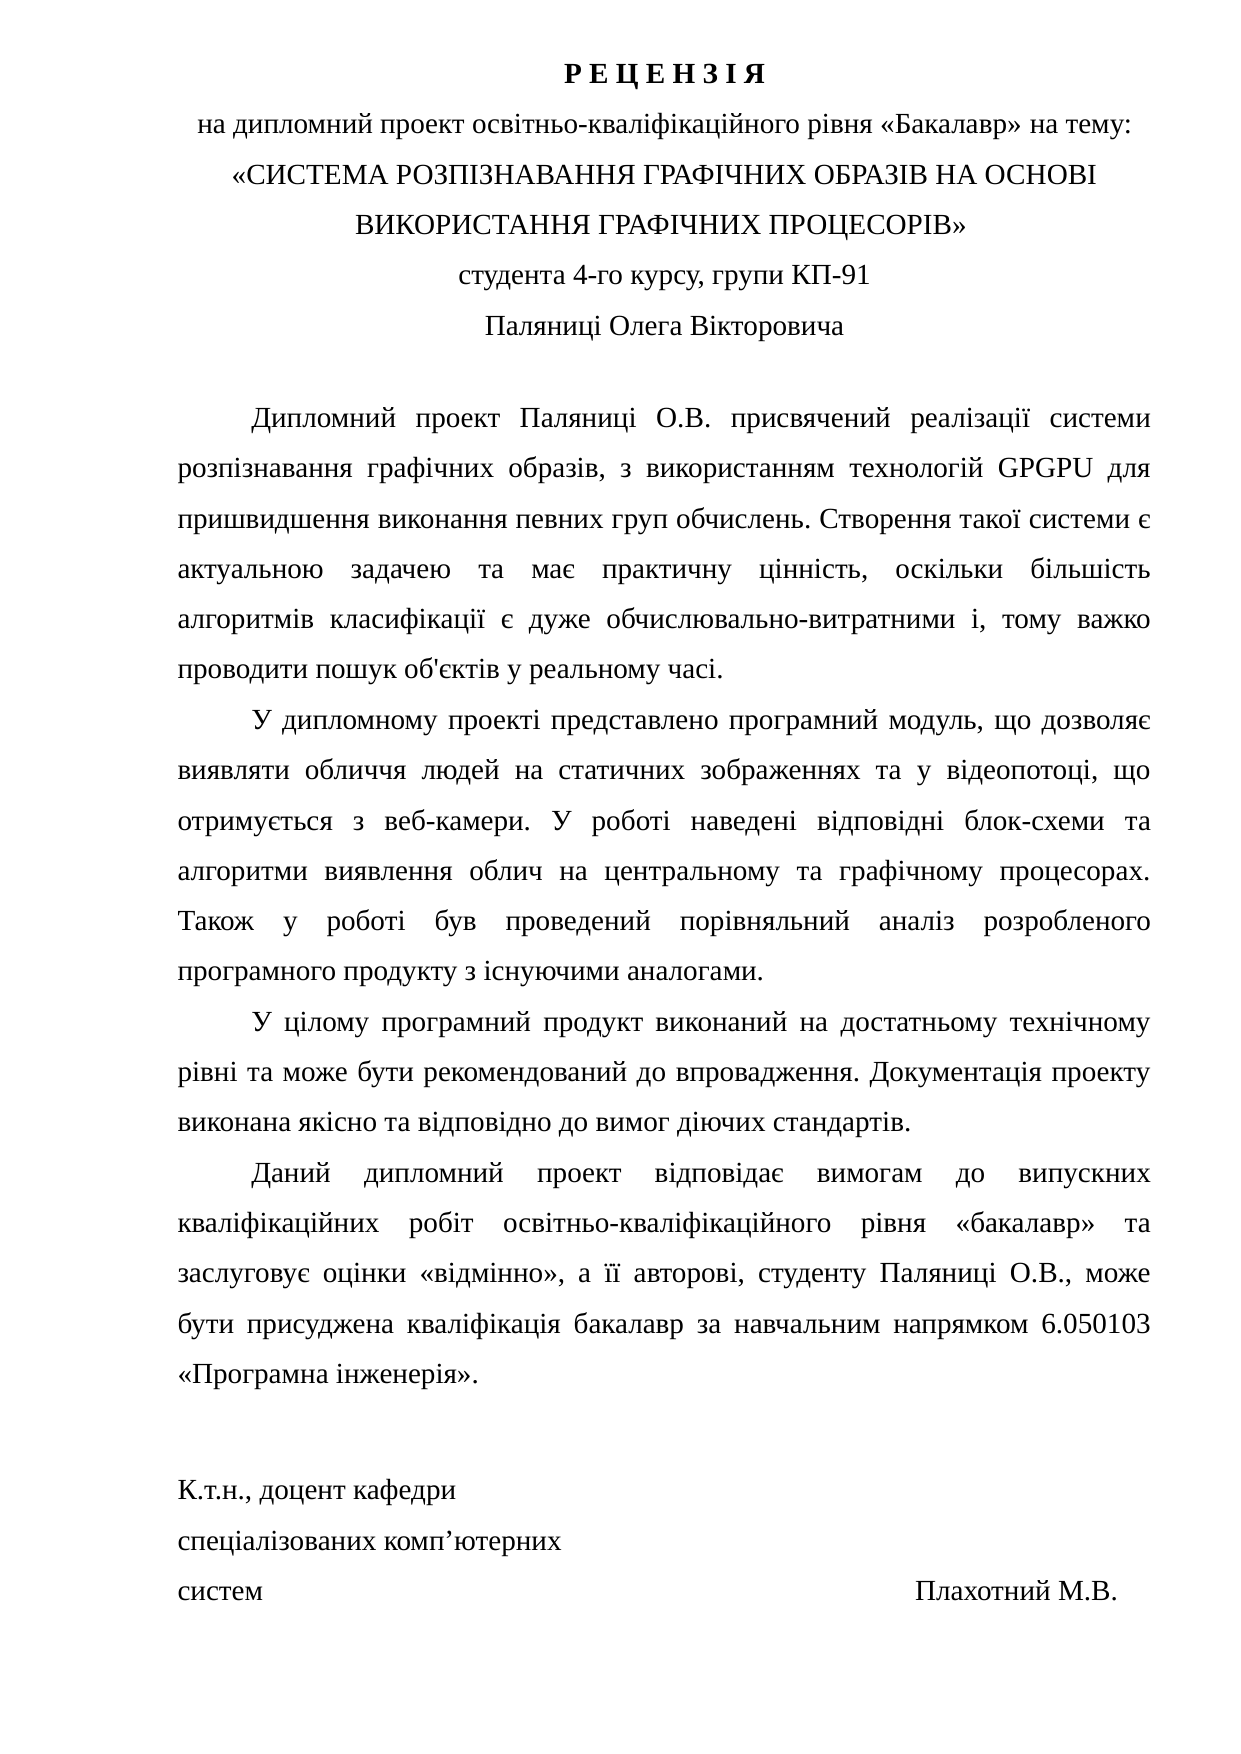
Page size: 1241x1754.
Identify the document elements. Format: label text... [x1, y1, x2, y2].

text на дипломний проект освітньо-кваліфікаційного рівня «Бакалавр» на тему: «СИСТЕМА РОЗПІЗНАВАННЯ ГРАФІЧНИХ ОБРАЗІВ НА ОСНОВІ ВИКОРИСТАННЯ ГРАФІЧНИХ ПРОЦЕСОРІВ» [177, 107, 1152, 241]
text К.т.н., доцент кафедри [177, 1476, 1152, 1506]
text Паляниці Олега Вікторовича [177, 308, 1152, 341]
text спеціалізованих комп’ютерних [177, 1526, 1152, 1556]
text Дипломний проект Паляниці О.В. присвячений реалізації системи розпізнавання графічних образів, з використанням технологій GPGPU для пришвидшення виконання певних груп обчислень. Створення такої системи є актуальною задачею та має практичну цінність, оскільки більшість алгоритмів класифікації є дуже обчислювально-витратними і, тому важко проводити пошук об'єктів у реальному часі. [177, 400, 1152, 685]
text студента 4-го курсу, групи КП-91 [177, 257, 1152, 291]
text У цілому програмний продукт виконаний на достатньому технічному рівні та може бути рекомендований до впровадження. Документація проекту виконана якісно та відповідно до вимог діючих стандартів. [177, 1004, 1152, 1138]
text систем Плахотний М.В. [177, 1577, 1152, 1606]
text У дипломному проекті представлено програмний модуль, що дозволяє виявляти обличчя людей на статичних зображеннях та у відеопотоці, що отримується з веб-камери. У роботі наведені відповідні блок-схеми та алгоритми виявлення облич на центральному та графічному процесорах. Також у роботі був проведений порівняльний аналіз розробленого програмного продукту з існуючими аналогами. [177, 702, 1152, 987]
text Р Е Ц Е Н З І Я [177, 56, 1152, 90]
text Даний дипломний проект відповідає вимогам до випускних кваліфікаційних робіт освітньо-кваліфікаційного рівня «бакалавр» та заслуговує оцінки «відмінно», а її авторові, студенту Паляниці О.В., може бути присуджена кваліфікація бакалавр за навчальним напрямком 6.050103 «Програмна інженерія». [177, 1155, 1152, 1389]
